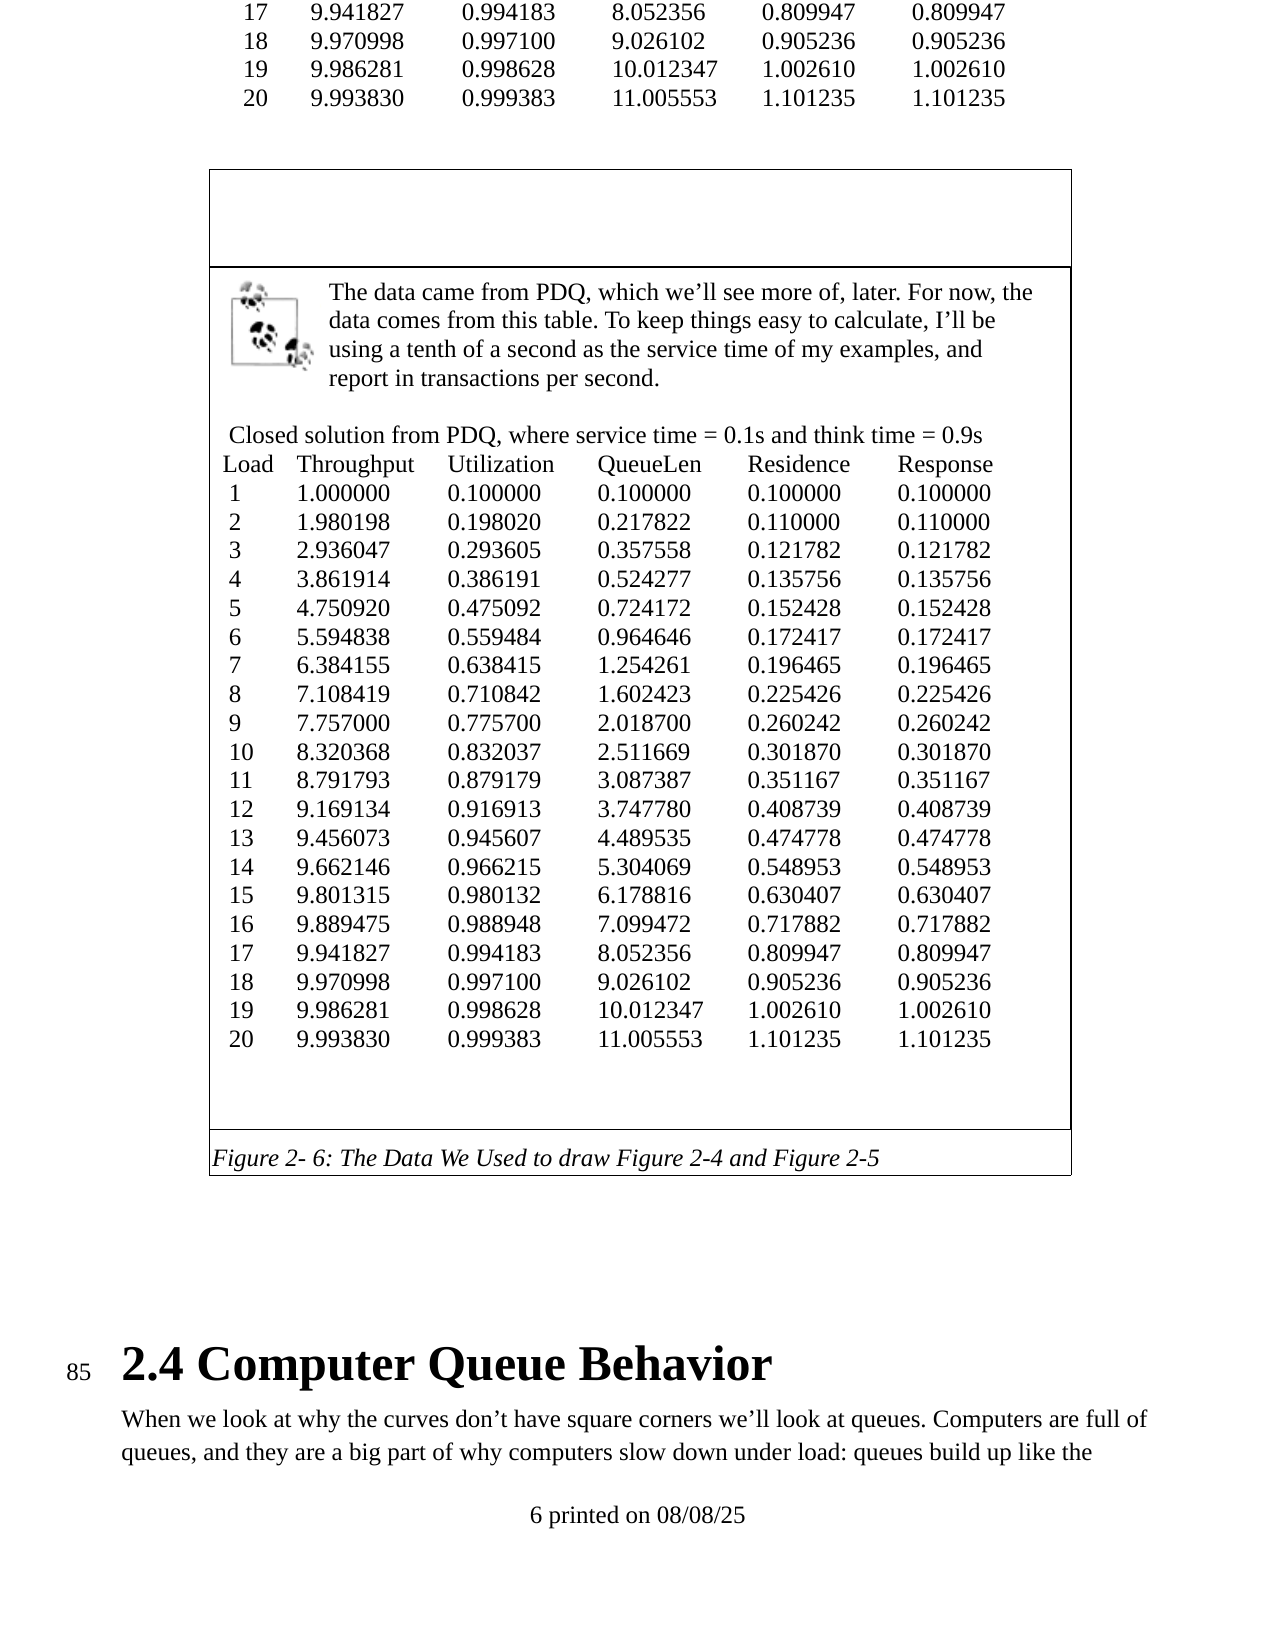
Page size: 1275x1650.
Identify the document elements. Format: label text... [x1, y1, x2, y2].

text Figure 2- 6: The Data We Used to draw Figure 2-4 and Figure 2-5 [212, 268, 1068, 1129]
subtitle 2.4 Computer Queue Behavior [121, 1334, 1154, 1392]
text When we look at why the curves don’t have square corners we’ll look at queues. Computers are full of queues, and they are a big part of why computers slow down under load: queues build up like the [121, 1404, 1154, 1466]
picture [222, 276, 322, 379]
text Figure 2- 6: The Data We Used to draw Figure 2-4 and Figure 2-5 [212, 1130, 1068, 1172]
